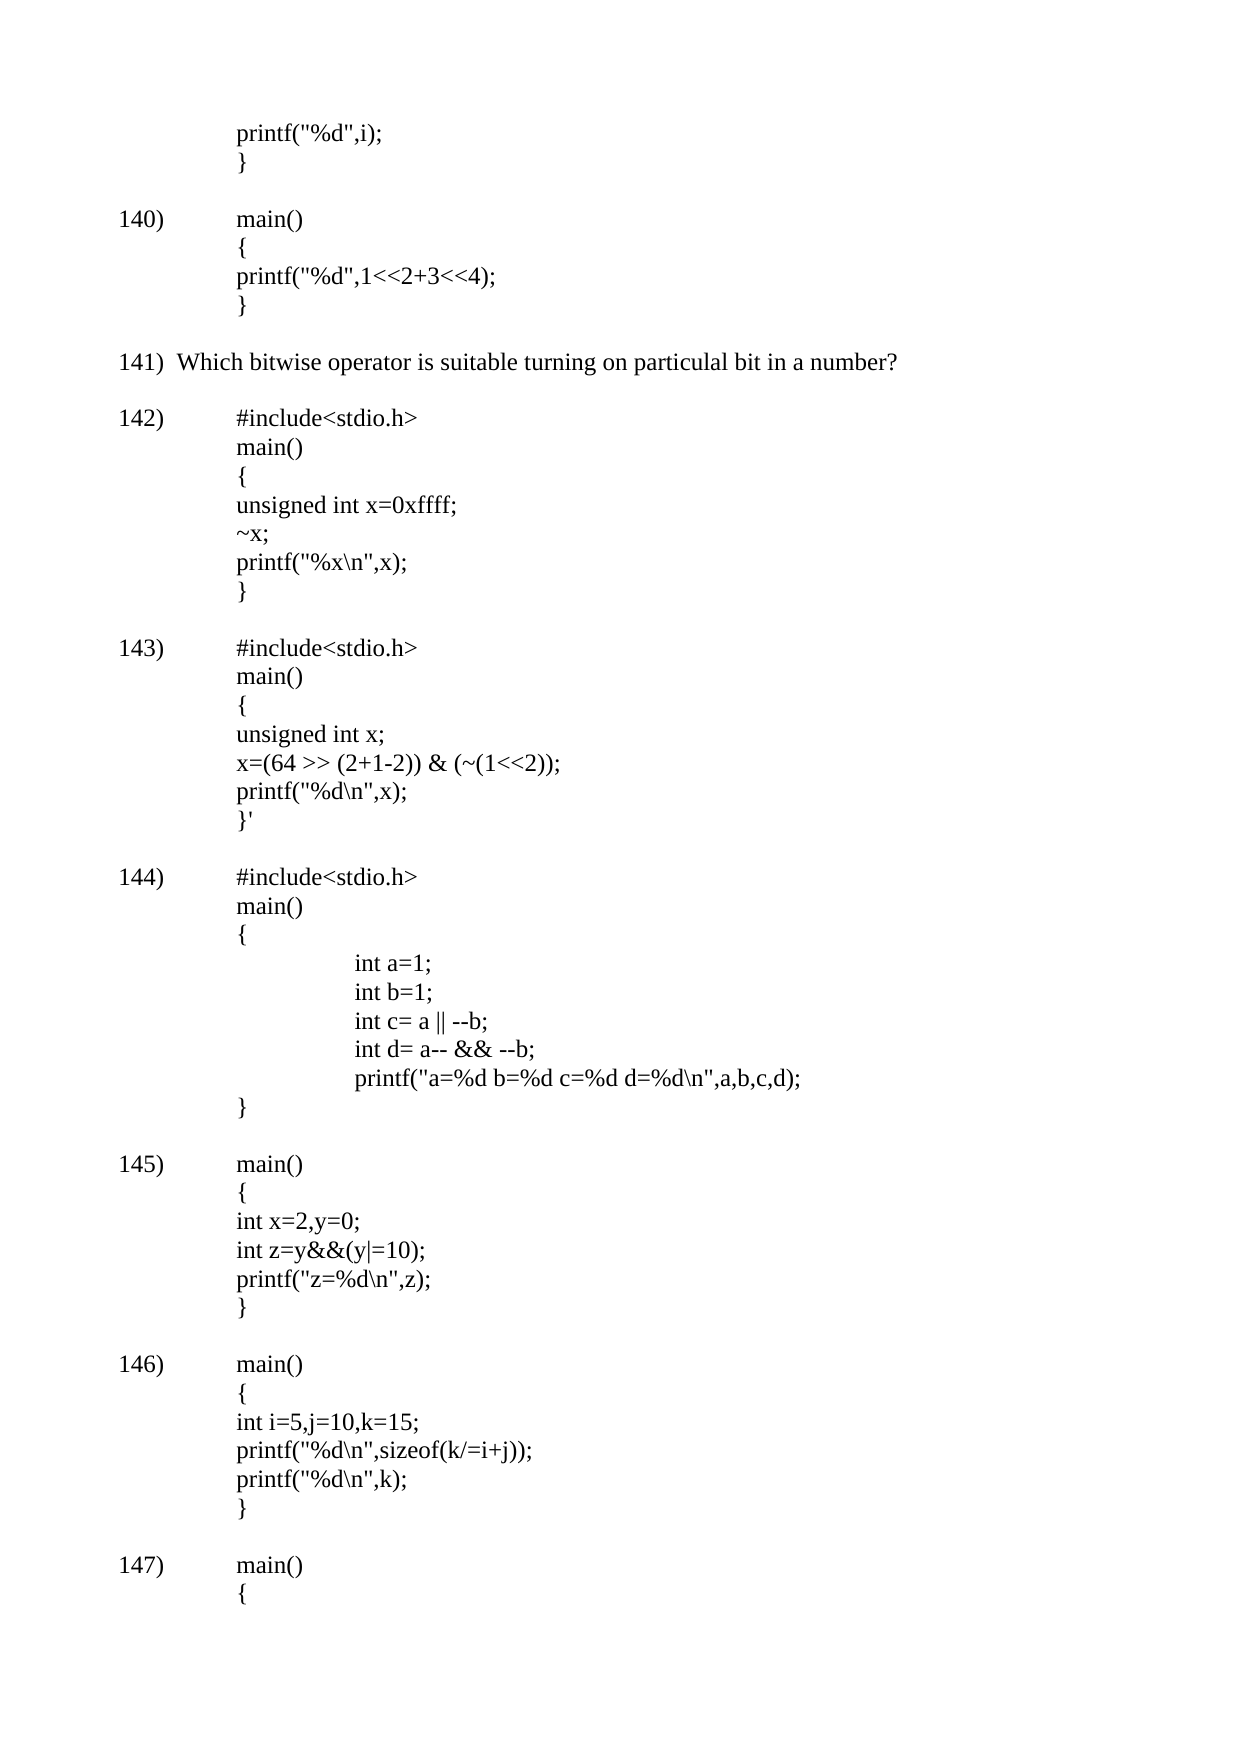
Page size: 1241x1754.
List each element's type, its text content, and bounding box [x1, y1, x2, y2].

text main() [118, 891, 1122, 919]
text ~x; [118, 518, 1122, 547]
text int x=2,y=0; [118, 1206, 1122, 1235]
text } [118, 290, 1122, 319]
text } [118, 147, 1122, 176]
text { [118, 232, 1122, 261]
text x=(64 >> (2+1-2)) & (~(1<<2)); [118, 748, 1122, 776]
text printf("%d\n",x); [118, 776, 1122, 805]
text 140) main() [118, 204, 1122, 232]
text printf("%x\n",x); [118, 547, 1122, 576]
text int i=5,j=10,k=15; [118, 1407, 1122, 1436]
text 145) main() [118, 1149, 1122, 1177]
text int d= a-- && --b; [118, 1034, 1122, 1063]
text { [118, 1578, 1122, 1607]
text 141) Which bitwise operator is suitable turning on particulal bit in a number? [118, 347, 1122, 375]
text } [118, 1092, 1122, 1121]
text printf("%d\n",k); [118, 1464, 1122, 1493]
text int a=1; [118, 948, 1122, 977]
text 142) #include<stdio.h> [118, 403, 1122, 432]
text unsigned int x=0xffff; [118, 490, 1122, 518]
text } [118, 1493, 1122, 1522]
text } [118, 1292, 1122, 1321]
text main() [118, 432, 1122, 461]
text int z=y&&(y|=10); [118, 1235, 1122, 1264]
text unsigned int x; [118, 719, 1122, 748]
text } [118, 576, 1122, 605]
text 147) main() [118, 1550, 1122, 1578]
text main() [118, 661, 1122, 690]
text printf("%d",i); [118, 118, 1122, 147]
text }' [118, 805, 1122, 834]
text int c= a || --b; [118, 1006, 1122, 1034]
text { [118, 919, 1122, 948]
text printf("a=%d b=%d c=%d d=%d\n",a,b,c,d); [118, 1063, 1122, 1092]
text 146) main() [118, 1349, 1122, 1378]
text printf("%d\n",sizeof(k/=i+j)); [118, 1436, 1122, 1464]
text 143) #include<stdio.h> [118, 633, 1122, 661]
text { [118, 1378, 1122, 1407]
text { [118, 461, 1122, 490]
text int b=1; [118, 977, 1122, 1006]
text printf("%d",1<<2+3<<4); [118, 261, 1122, 290]
text 144) #include<stdio.h> [118, 862, 1122, 891]
text { [118, 690, 1122, 719]
text printf("z=%d\n",z); [118, 1264, 1122, 1292]
text { [118, 1177, 1122, 1206]
